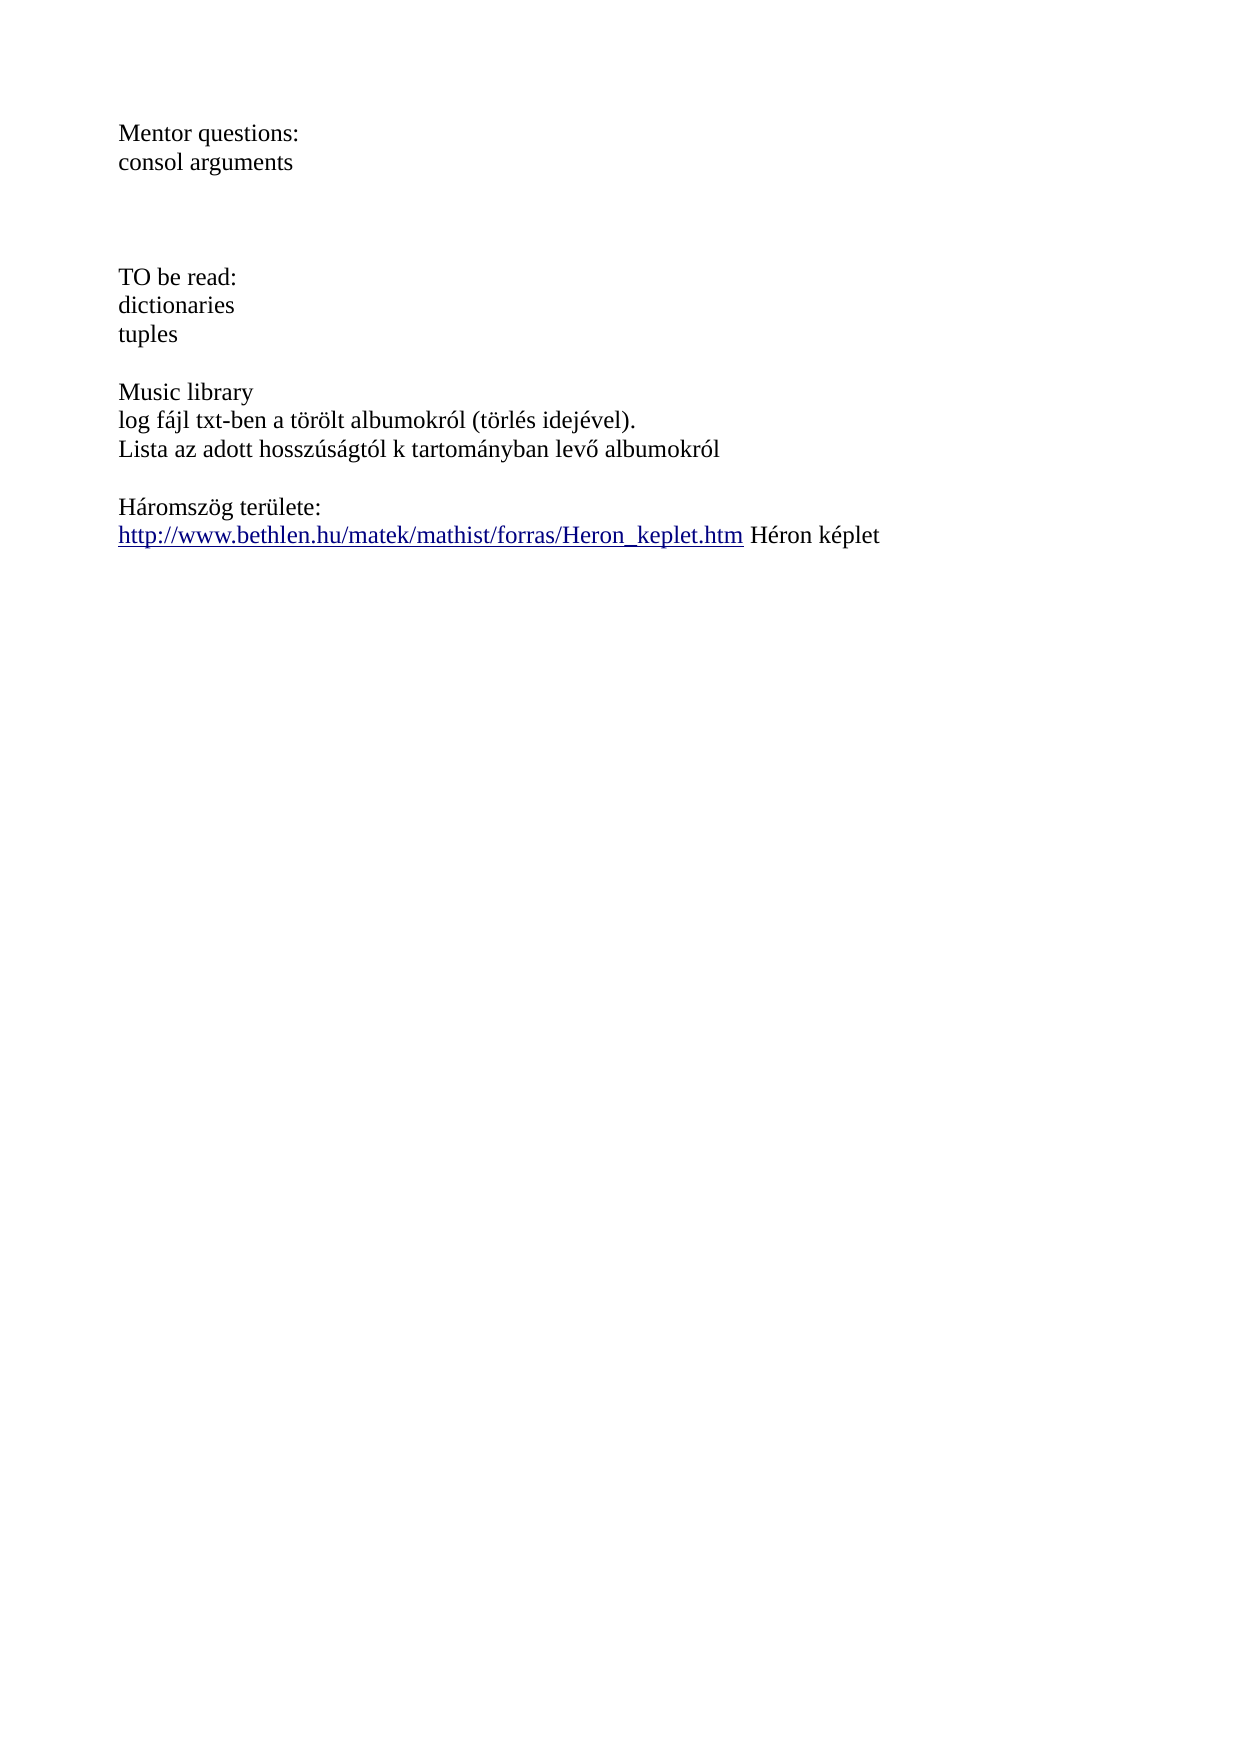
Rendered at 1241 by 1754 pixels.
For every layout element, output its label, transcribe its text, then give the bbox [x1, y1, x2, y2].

text consol arguments [118, 147, 1122, 176]
text dictionaries [118, 291, 1122, 319]
text http://www.bethlen.hu/matek/mathist/forras/Heron_keplet.htm Héron képlet [118, 521, 1122, 549]
text Háromszög területe: [118, 492, 1122, 521]
text Lista az adott hosszúságtól k tartományban levő albumokról [118, 434, 1122, 463]
text Mentor questions: [118, 118, 1122, 147]
text log fájl txt-ben a törölt albumokról (törlés idejével). [118, 406, 1122, 434]
text TO be read: [118, 262, 1122, 291]
text tuples [118, 319, 1122, 348]
text Music library [118, 377, 1122, 406]
